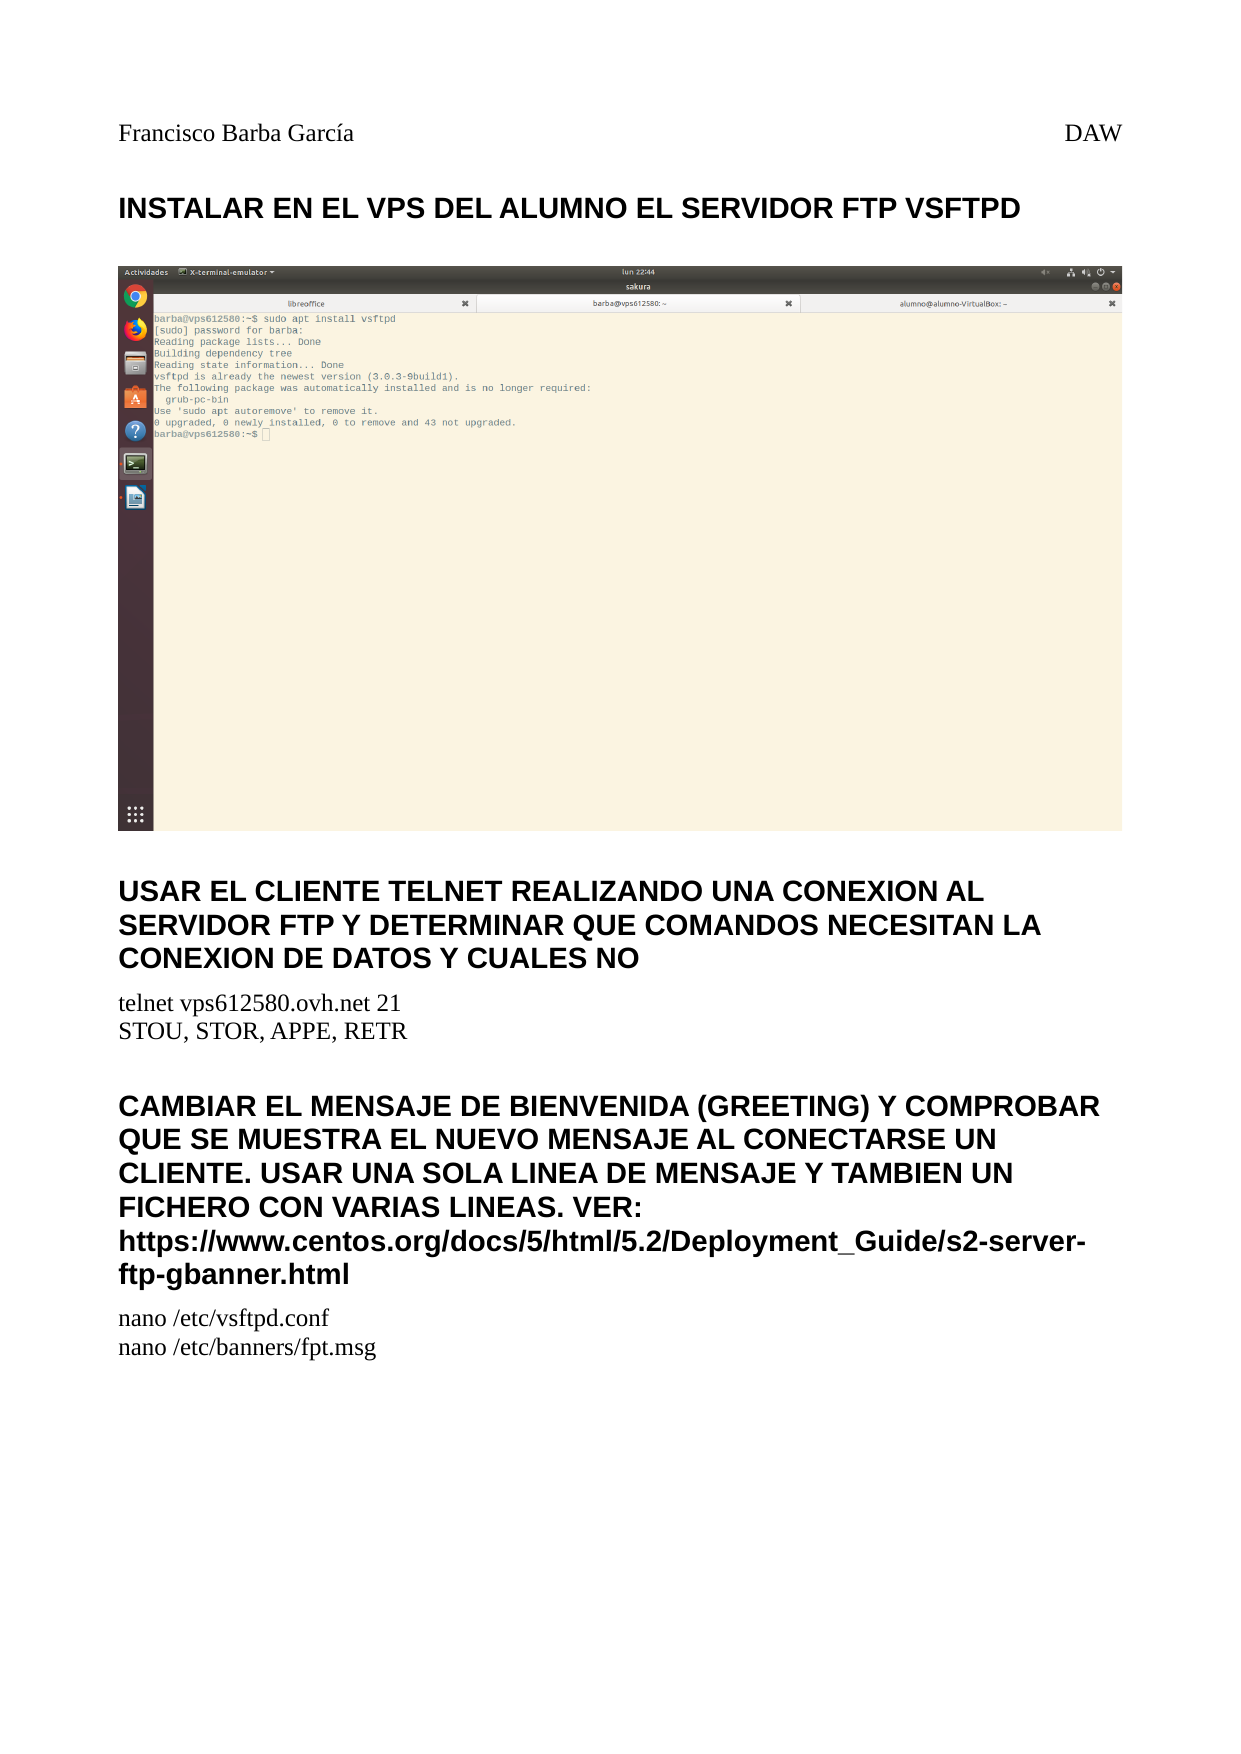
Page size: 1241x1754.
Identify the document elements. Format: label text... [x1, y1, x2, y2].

text nano /etc/vsftpd.conf [118, 1303, 1122, 1332]
text STOU, STOR, APPE, RETR [118, 1016, 1122, 1045]
subtitle CAMBIAR EL MENSAJE DE BIENVENIDA (GREETING) Y COMPROBAR QUE SE MUESTRA EL NUEVO MENSAJE AL CONECTARSE UN CLIENTE. USAR UNA SOLA LINEA DE MENSAJE Y TAMBIEN UN FICHERO CON VARIAS LINEAS. VER: https://www.centos.org/docs/5/html/5.2/Deployment_Guide/s2-server-ftp-gbanner.html [118, 1088, 1122, 1291]
text nano /etc/banners/fpt.msg [118, 1332, 1122, 1361]
subtitle INSTALAR EN EL VPS DEL ALUMNO EL SERVIDOR FTP VSFTPD [118, 191, 1122, 225]
subtitle USAR EL CLIENTE TELNET REALIZANDO UNA CONEXION AL SERVIDOR FTP Y DETERMINAR QUE COMANDOS NECESITAN LA CONEXION DE DATOS Y CUALES NO [118, 874, 1122, 975]
text telnet vps612580.ovh.net 21 [118, 988, 1122, 1016]
picture [118, 266, 1123, 831]
